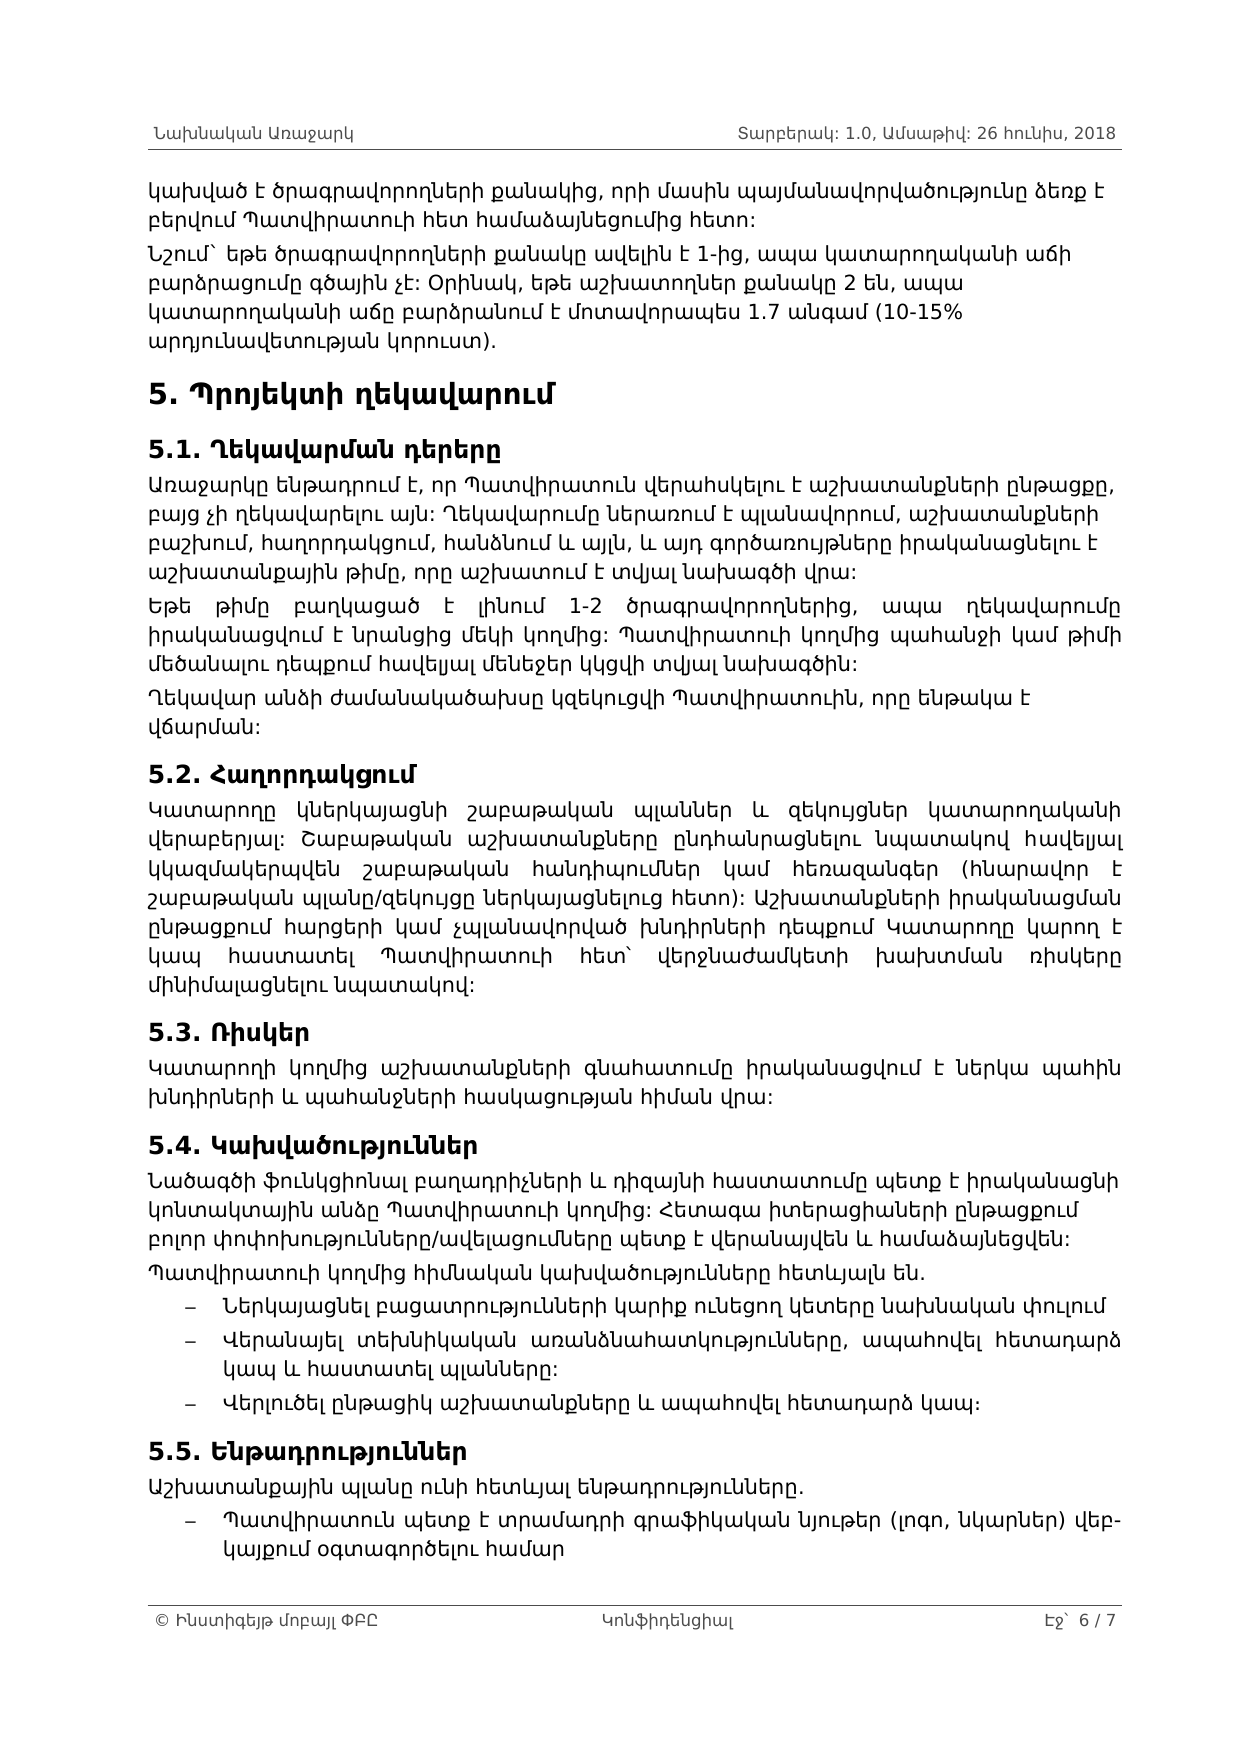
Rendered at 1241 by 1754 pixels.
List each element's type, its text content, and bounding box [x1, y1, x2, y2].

subtitle Պրոյեկտի ղեկավարում [148, 377, 1122, 411]
subtitle Ենթադրություններ [148, 1437, 1122, 1466]
text Ղեկավար անձի ժամանակածախսը կզեկուցվի Պատվիրատուին, որը ենթակա է վճարման: [148, 686, 1122, 739]
subtitle Հաղորդակցում [148, 760, 1122, 789]
list Վերանայել տեխնիկական առանձնահատկությունները, ապահովել հետադարձ կապ և հաստատել պլանները: [185, 1328, 1122, 1382]
text կախված է ծրագրավորողների քանակից, որի մասին պայմանավորվածությունը ձեռք է բերվում Պատվիրատուի հետ համաձայնեցումից հետո: [148, 179, 1122, 232]
subtitle Կախվածություններ [148, 1131, 1122, 1160]
list Ներկայացնել բացատրությունների կարիք ունեցող կետերը նախնական փուլում [185, 1294, 1122, 1319]
text Առաջարկը ենթադրում է, որ Պատվիրատուն վերահսկելու է աշխատանքների ընթացքը, բայց չի ղեկավարելու այն: Ղեկավարումը ներառում է պլանավորում, աշխատանքների բաշխում, հաղորդակցում, հանձնում և այլն, և այդ գործառույթները իրականացնելու է աշխատանքային թիմը, որը աշխատում է տվյալ նախագծի վրա: [148, 473, 1122, 584]
list Պատվիրատուն պետք է տրամադրի գրաֆիկական նյութեր (լոգո, նկարներ) վեբ-կայքում օգտագործելու համար [185, 1508, 1122, 1562]
text Նշում` եթե ծրագրավորողների քանակը ավելին է 1-ից, ապա կատարողականի աճի բարձրացումը գծային չէ: Օրինակ, եթե աշխատողներ քանակը 2 են, ապա կատարողականի աճը բարձրանում է մոտավորապես 1.7 անգամ (10-15% արդյունավետության կորուստ). [148, 242, 1122, 353]
list Վերլուծել ընթացիկ աշխատանքները և ապահովել հետադարձ կապ։ [185, 1391, 1122, 1415]
text Եթե թիմը բաղկացած է լինում 1-2 ծրագրավորողներից, ապա ղեկավարումը իրականացվում է նրանցից մեկի կողմից: Պատվիրատուի կողմից պահանջի կամ թիմի մեծանալու դեպքում հավելյալ մենեջեր կկցվի տվյալ նախագծին: [148, 594, 1122, 676]
text Կատարողի կողմից աշխատանքների գնահատումը իրականացվում է ներկա պահին խնդիրների և պահանջների հասկացության հիման վրա: [148, 1056, 1122, 1110]
text Աշխատանքային պլանը ունի հետևյալ ենթադրությունները. [148, 1475, 1122, 1499]
text Պատվիրատուի կողմից հիմնական կախվածությունները հետևյալն են. [148, 1261, 1122, 1285]
subtitle Ռիսկեր [148, 1018, 1122, 1047]
text Կատարողը կներկայացնի շաբաթական պլաններ և զեկույցներ կատարողականի վերաբերյալ: Շաբաթական աշխատանքները ընդհանրացնելու նպատակով հավելյալ կկազմակերպվեն շաբաթական հանդիպումներ կամ հեռազանգեր (հնարավոր է շաբաթական պլանը/զեկույցը ներկայացնելուց հետո): Աշխատանքների իրականացման ընթացքում հարցերի կամ չպլանավորված խնդիրների դեպքում Կատարողը կարող է կապ հաստատել Պատվիրատուի հետ՝ վերջնաժամկետի խախտման ռիսկերը մինիմալացնելու նպատակով: [148, 798, 1122, 997]
text Նածագծի ֆունկցիոնալ բաղադրիչների և դիզայնի հաստատումը պետք է իրականացնի կոնտակտային անձը Պատվիրատուի կողմից: Հետագա իտերացիաների ընթացքում բոլոր փոփոխությունները/ավելացումները պետք է վերանայվեն և համաձայնեցվեն: [148, 1169, 1122, 1251]
subtitle Ղեկավարման դերերը [148, 435, 1122, 464]
